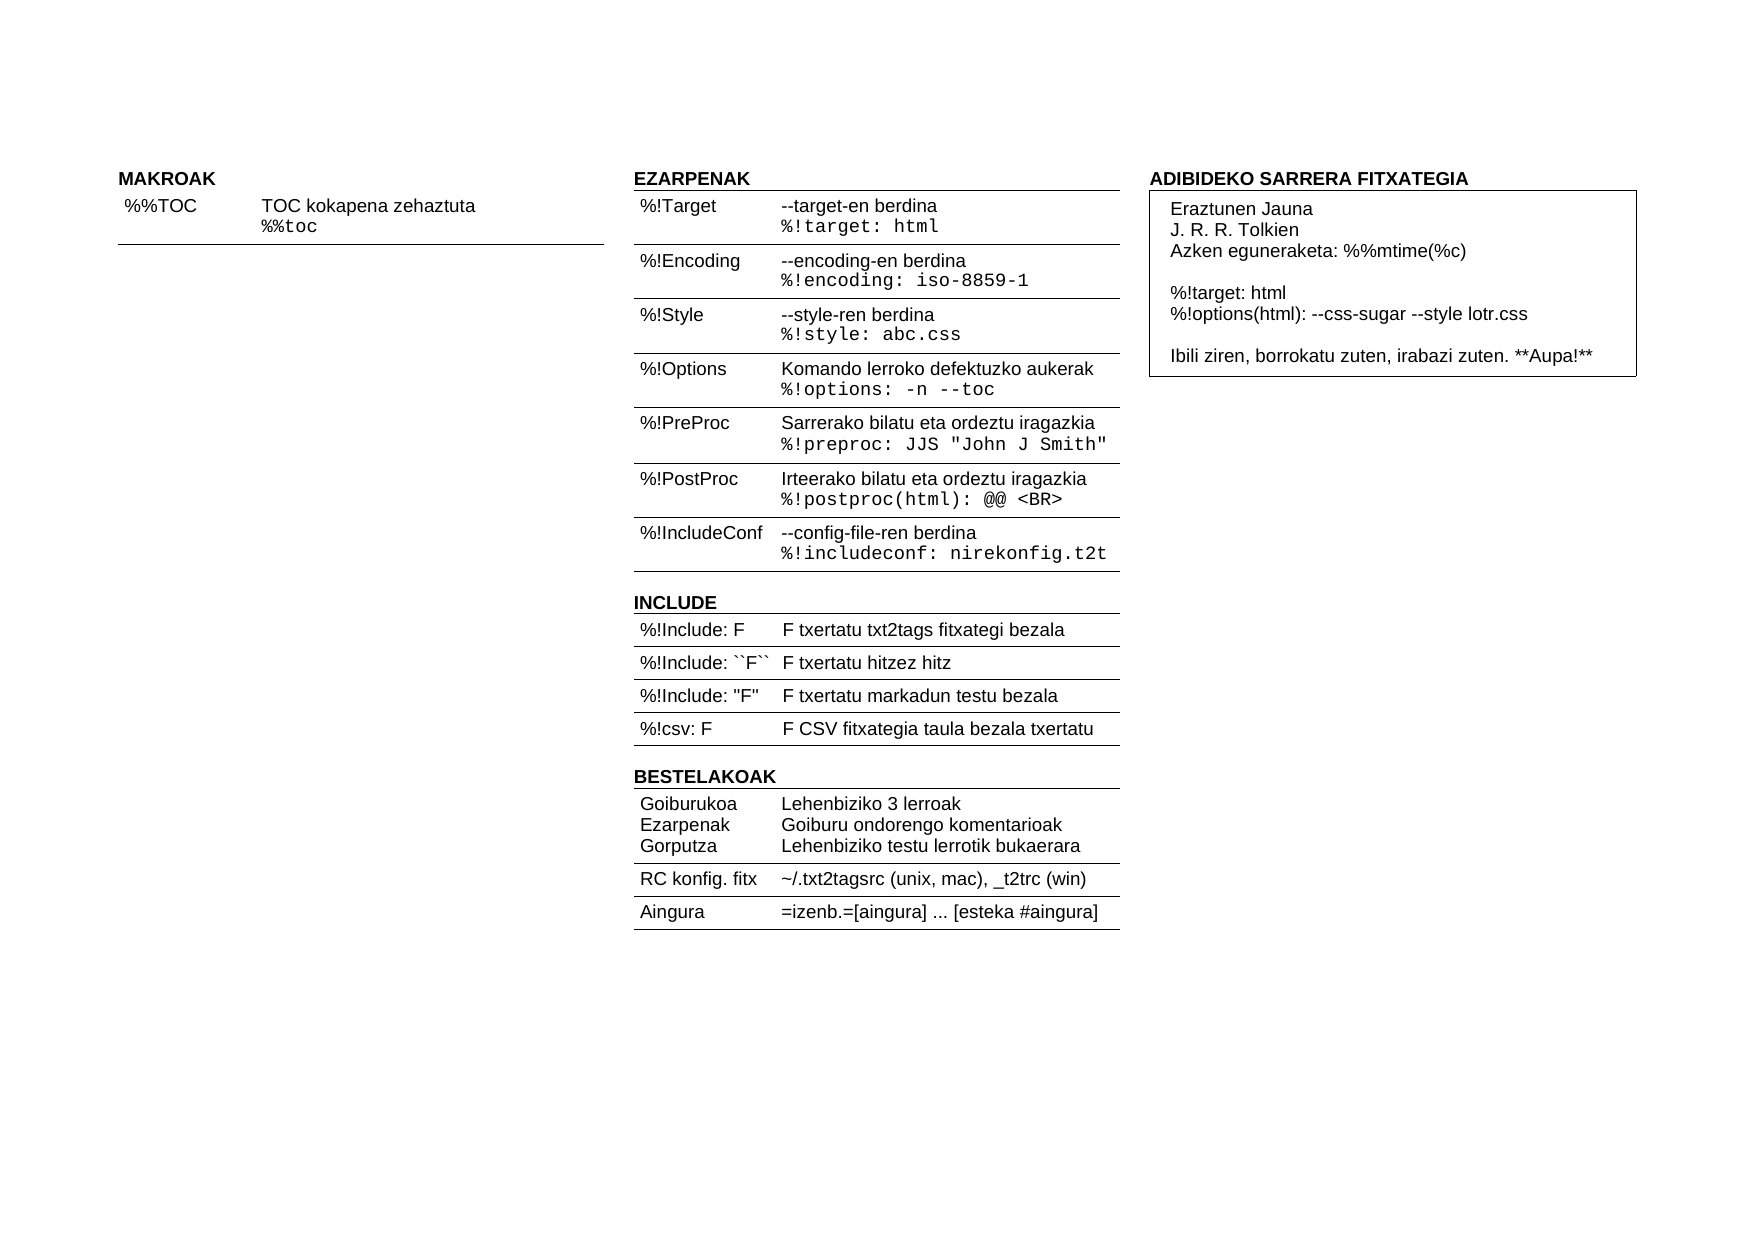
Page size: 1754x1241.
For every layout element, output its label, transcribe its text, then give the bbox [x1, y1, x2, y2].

table_header INCLUDE [634, 592, 1120, 613]
table_cell --style-ren berdina %!style: abc.css [775, 299, 1120, 353]
table_cell ~/.txt2tagsrc (unix, mac), _t2trc (win) [775, 864, 1120, 896]
table_cell Lehenbiziko 3 lerroak Goiburu ondorengo komentarioak Lehenbiziko testu lerrotik bukaerara [775, 789, 1120, 863]
table_cell %!Include: ``F`` [634, 647, 776, 679]
table_cell %!IncludeConf [634, 518, 775, 571]
table_cell %!Include: F [634, 614, 776, 646]
table_header EZARPENAK [634, 169, 1120, 190]
table_cell Komando lerroko defektuzko aukerak %!options: -n --toc [775, 354, 1120, 407]
table_cell Irteerako bilatu eta ordeztu iragazkia %!postproc(html): @@ <BR> [775, 464, 1120, 517]
table_cell =izenb.=[aingura] ... [esteka #aingura] [775, 897, 1120, 929]
table_cell Sarrerako bilatu eta ordeztu iragazkia %!preproc: JJS "John J Smith" [775, 408, 1120, 463]
table_cell --config-file-ren berdina %!includeconf: nirekonfig.t2t [775, 518, 1120, 571]
table_cell --encoding-en berdina %!encoding: iso-8859-1 [775, 245, 1120, 298]
table_cell F CSV fitxategia taula bezala txertatu [776, 713, 1120, 745]
table_cell --target-en berdina %!target: html [775, 191, 1120, 244]
table_cell F txertatu hitzez hitz [776, 647, 1120, 679]
table_header ADIBIDEKO SARRERA FITXATEGIA [1149, 169, 1636, 190]
table_cell TOC kokapena zehaztuta %%toc [256, 190, 604, 244]
table_cell %!Encoding [634, 245, 775, 298]
table_cell F txertatu txt2tags fitxategi bezala [776, 614, 1120, 646]
table_cell %!Target [634, 191, 775, 244]
table_cell Goiburukoa Ezarpenak Gorputza [634, 789, 775, 863]
table_cell %!csv: F [634, 713, 776, 745]
table_cell %!PostProc [634, 464, 775, 517]
table_cell RC konfig. fitx [634, 864, 775, 896]
table_cell F txertatu markadun testu bezala [776, 680, 1120, 712]
table_cell Eraztunen Jauna J. R. R. Tolkien Azken eguneraketa: %%mtime(%c) %!target: html %!options(html): --css-sugar --style lotr.css Ibili ziren, borrokatu zuten, irabazi zuten. **Aupa!** [1150, 191, 1636, 376]
table_cell %%TOC [118, 190, 256, 244]
table_header BESTELAKOAK [634, 766, 1120, 787]
table_cell %!Include: ''F'' [634, 680, 776, 712]
table_cell Aingura [634, 897, 775, 929]
table_cell %!Options [634, 354, 775, 407]
table_cell %!Style [634, 299, 775, 353]
table_cell %!PreProc [634, 408, 775, 463]
table_header MAKROAK [118, 169, 604, 190]
